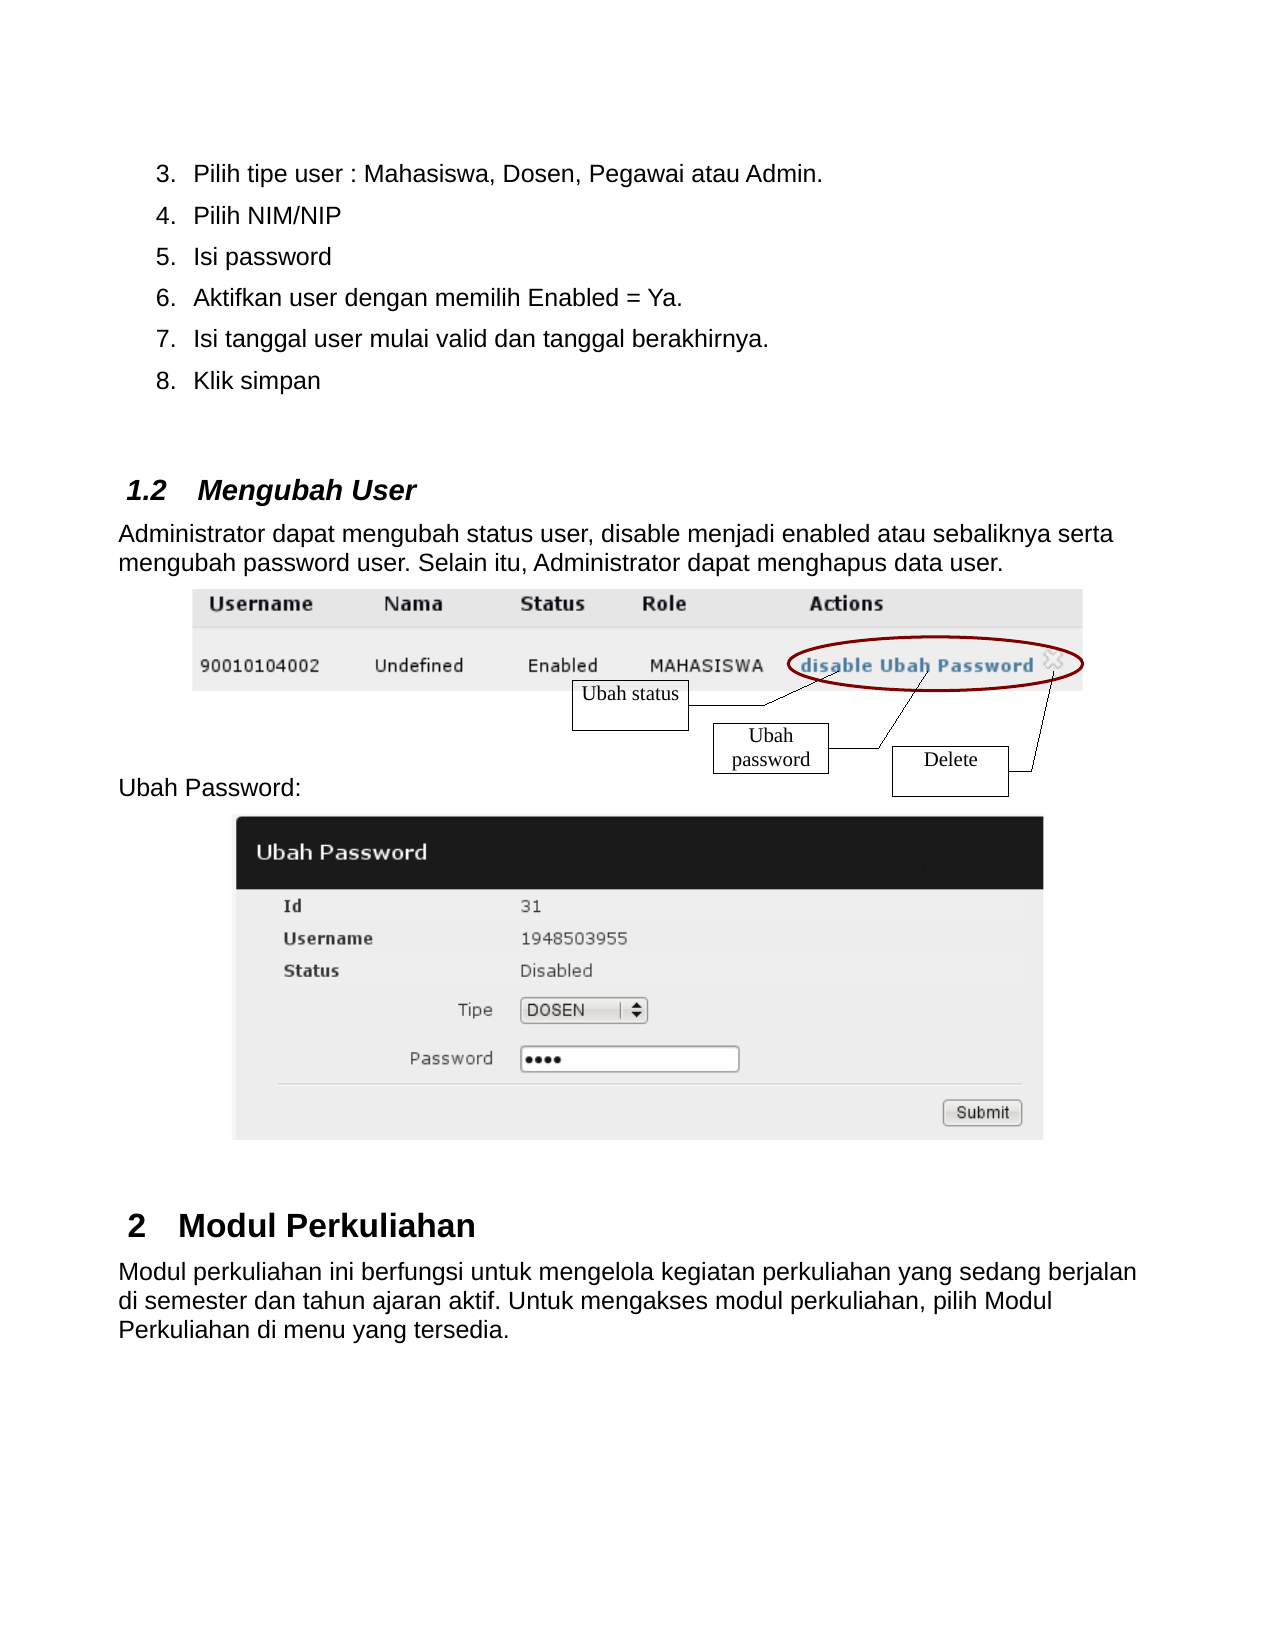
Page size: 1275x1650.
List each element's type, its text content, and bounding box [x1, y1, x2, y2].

text Administrator dapat mengubah status user, disable menjadi enabled atau sebaliknya serta mengubah password user. Selain itu, Administrator dapat menghapus data user. [118, 519, 1157, 577]
text Ubah Password: [118, 773, 1157, 802]
list Klik simpan [156, 366, 1157, 394]
text Modul perkuliahan ini berfungsi untuk mengelola kegiatan perkuliahan yang sedang berjalan di semester dan tahun ajaran aktif. Untuk mengakses modul perkuliahan, pilih Modul Perkuliahan di menu yang tersedia. [118, 1257, 1157, 1343]
picture [993, 669, 1083, 691]
subtitle Mengubah User [118, 473, 1157, 507]
list Pilih NIM/NIP [156, 201, 1157, 229]
list Isi password [156, 242, 1157, 271]
picture [231, 814, 1044, 1140]
list Isi tanggal user mulai valid dan tanggal berakhirnya. [156, 324, 1157, 353]
subtitle Modul Perkuliahan [118, 1206, 1157, 1244]
picture [573, 681, 688, 691]
list Aktifkan user dengan memilih Enabled = Ya. [156, 283, 1157, 312]
picture [791, 639, 1080, 689]
picture [192, 589, 1083, 691]
list Pilih tipe user : Mahasiswa, Dosen, Pegawai atau Admin. [156, 159, 1157, 188]
